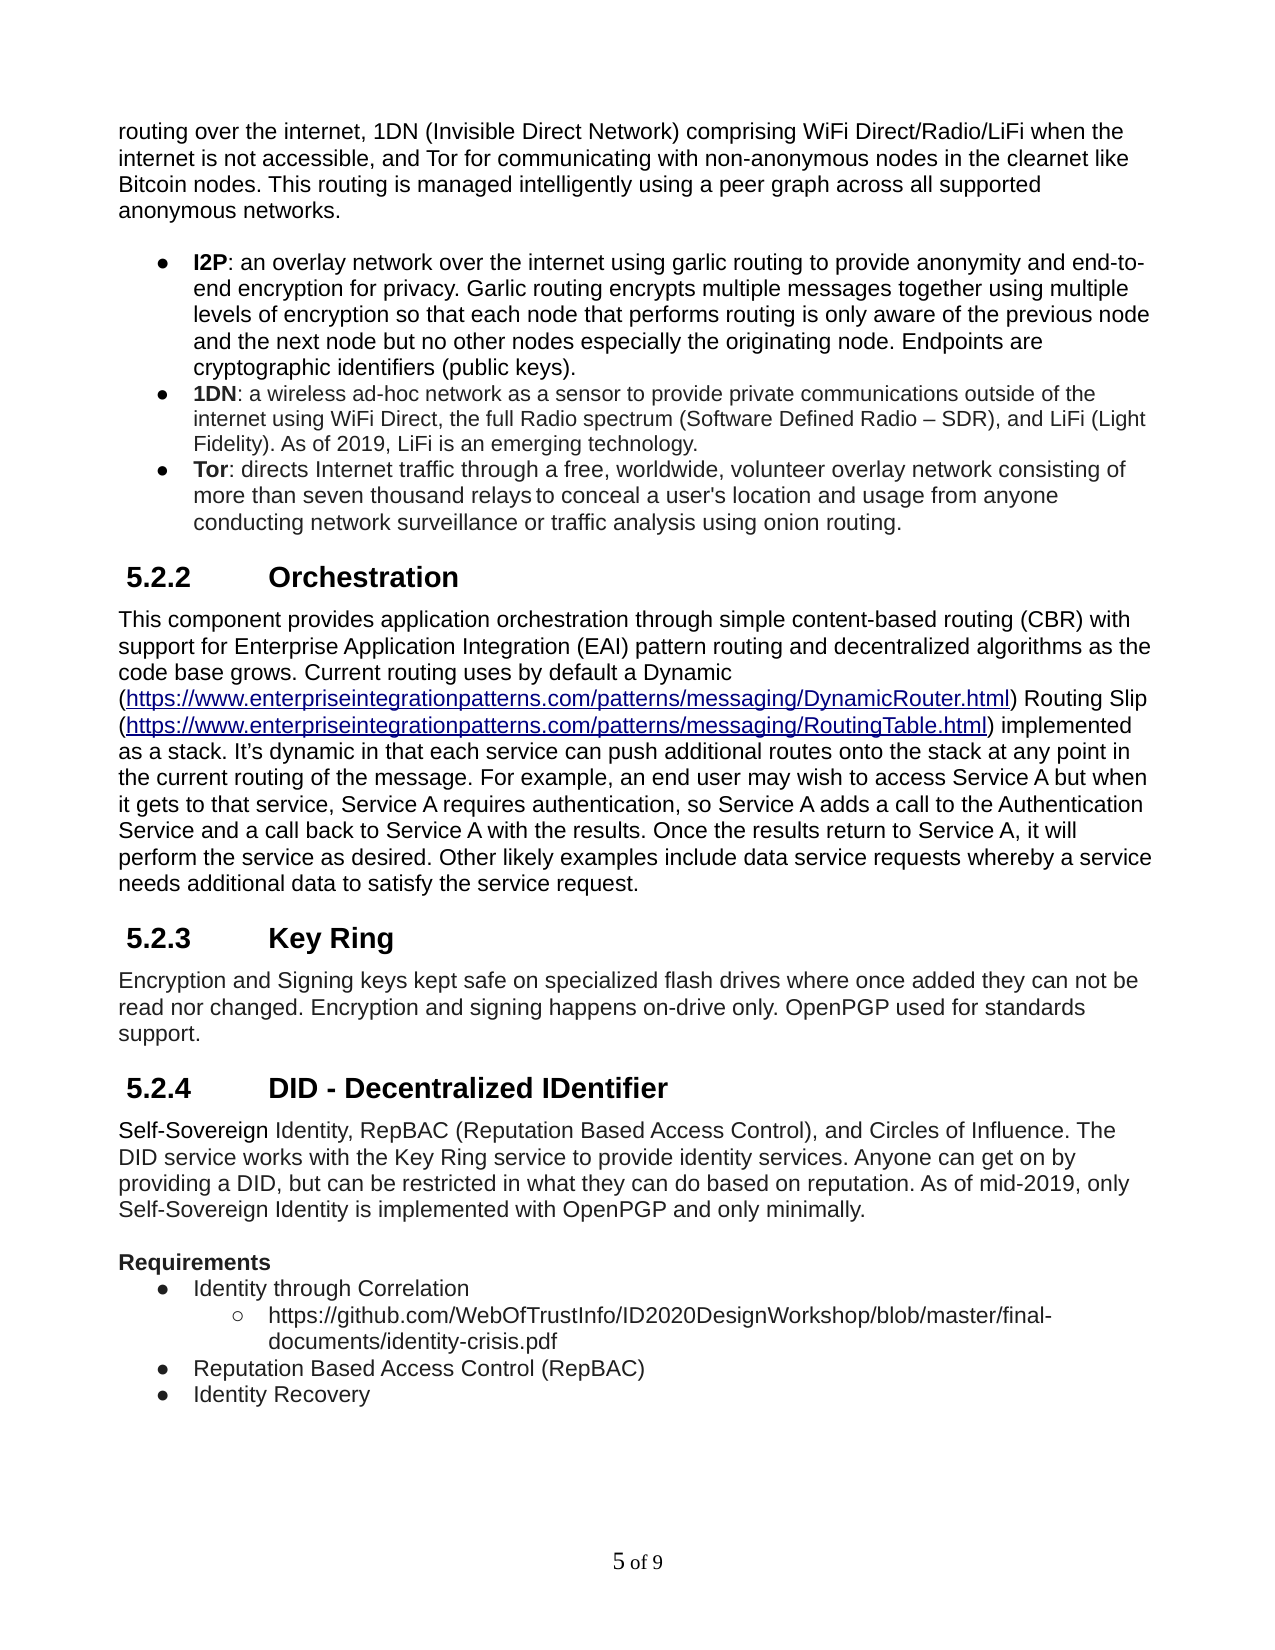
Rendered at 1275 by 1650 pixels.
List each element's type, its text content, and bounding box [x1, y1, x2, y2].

list I2P: an overlay network over the internet using garlic routing to provide anonymity and end-to-end encryption for privacy. Garlic routing encrypts multiple messages together using multiple levels of encryption so that each node that performs routing is only aware of the previous node and the next node but no other nodes especially the originating node. Endpoints are cryptographic identifiers (public keys). [156, 249, 1157, 381]
list Reputation Based Access Control (RepBAC) [156, 1354, 1157, 1381]
text This component provides application orchestration through simple content-based routing (CBR) with support for Enterprise Application Integration (EAI) pattern routing and decentralized algorithms as the code base grows. Current routing uses by default a Dynamic (https://www.enterpriseintegrationpatterns.com/patterns/messaging/DynamicRouter.html) Routing Slip (https://www.enterpriseintegrationpatterns.com/patterns/messaging/RoutingTable.html) implemented as a stack. It’s dynamic in that each service can push additional routes onto the stack at any point in the current routing of the message. For example, an end user may wish to access Service A but when it gets to that service, Service A requires authentication, so Service A adds a call to the Authentication Service and a call back to Service A with the results. Once the results return to Service A, it will perform the service as desired. Other likely examples include data service requests whereby a service needs additional data to satisfy the service request. [118, 606, 1157, 896]
list Tor: directs Internet traffic through a free, worldwide, volunteer overlay network consisting of more than seven thousand relays to conceal a user's location and usage from anyone conducting network surveillance or traffic analysis using onion routing. [156, 456, 1157, 535]
list https://github.com/WebOfTrustInfo/ID2020DesignWorkshop/blob/master/final-documents/identity-crisis.pdf [231, 1302, 1157, 1354]
subtitle Key Ring [118, 921, 1157, 955]
text routing over the internet, 1DN (Invisible Direct Network) comprising WiFi Direct/Radio/LiFi when the internet is not accessible, and Tor for communicating with non-anonymous nodes in the clearnet like Bitcoin nodes. This routing is managed intelligently using a peer graph across all supported anonymous networks. [118, 118, 1157, 223]
text Requirements [118, 1249, 1157, 1275]
list Identity Recovery [156, 1381, 1157, 1407]
subtitle DID - Decentralized IDentifier [118, 1071, 1157, 1105]
subtitle Orchestration [118, 560, 1157, 594]
text Encryption and Signing keys kept safe on specialized flash drives where once added they can not be read nor changed. Encryption and signing happens on-drive only. OpenPGP used for standards support. [118, 967, 1157, 1046]
list Identity through Correlation [156, 1275, 1157, 1302]
text Self-Sovereign Identity, RepBAC (Reputation Based Access Control), and Circles of Influence. The DID service works with the Key Ring service to provide identity services. Anyone can get on by providing a DID, but can be restricted in what they can do based on reputation. As of mid-2019, only Self-Sovereign Identity is implemented with OpenPGP and only minimally. [118, 1117, 1157, 1223]
list 1DN: a wireless ad-hoc network as a sensor to provide private communications outside of the internet using WiFi Direct, the full Radio spectrum (Software Defined Radio – SDR), and LiFi (Light Fidelity). As of 2019, LiFi is an emerging technology. [156, 381, 1157, 456]
